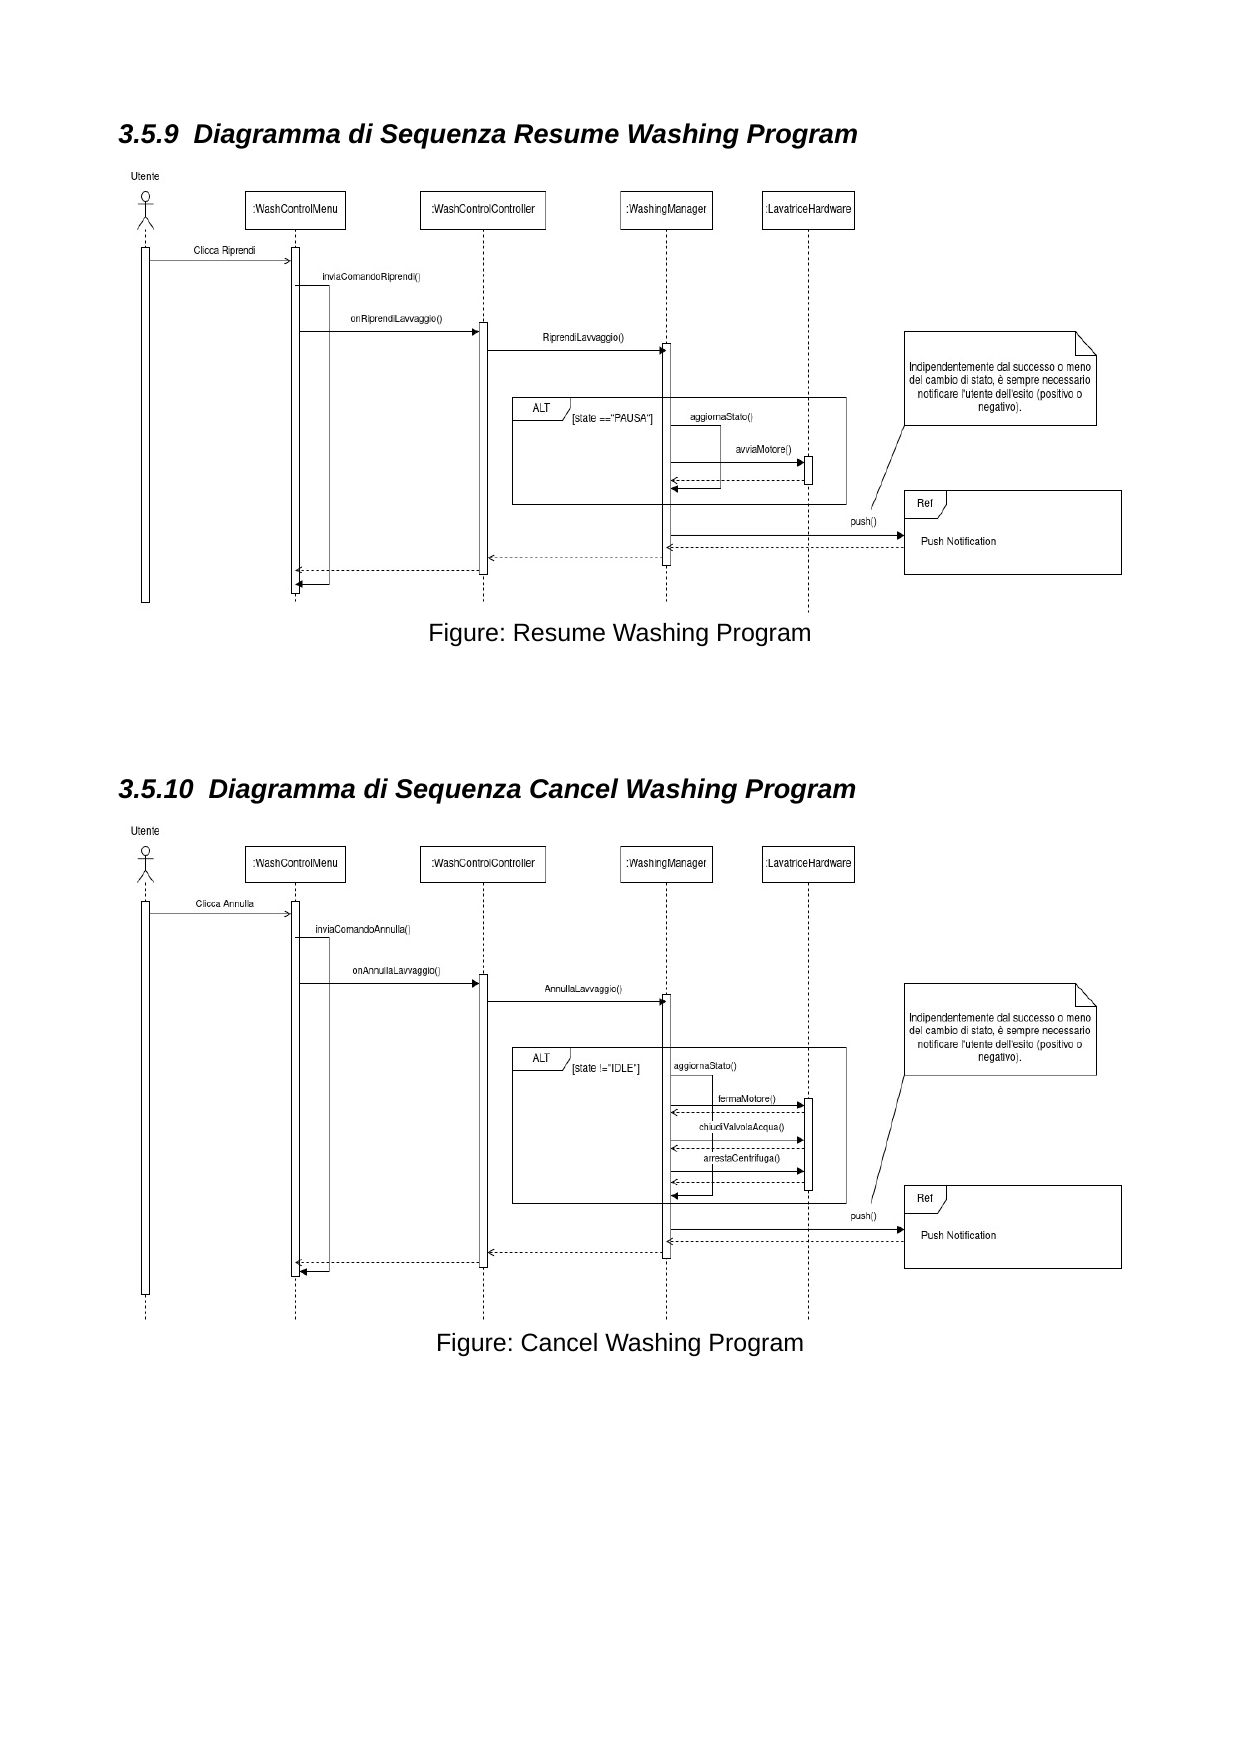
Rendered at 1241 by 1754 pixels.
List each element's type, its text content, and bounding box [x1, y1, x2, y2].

text Figure: Cancel Washing Program [118, 1324, 1122, 1357]
text Figure: Resume Washing Program [118, 614, 1122, 646]
subtitle 3.5.9 Diagramma di Sequenza Resume Washing Program [118, 118, 1122, 149]
picture [118, 161, 1123, 614]
picture [118, 816, 1123, 1324]
subtitle 3.5.10 Diagramma di Sequenza Cancel Washing Program [118, 773, 1122, 804]
